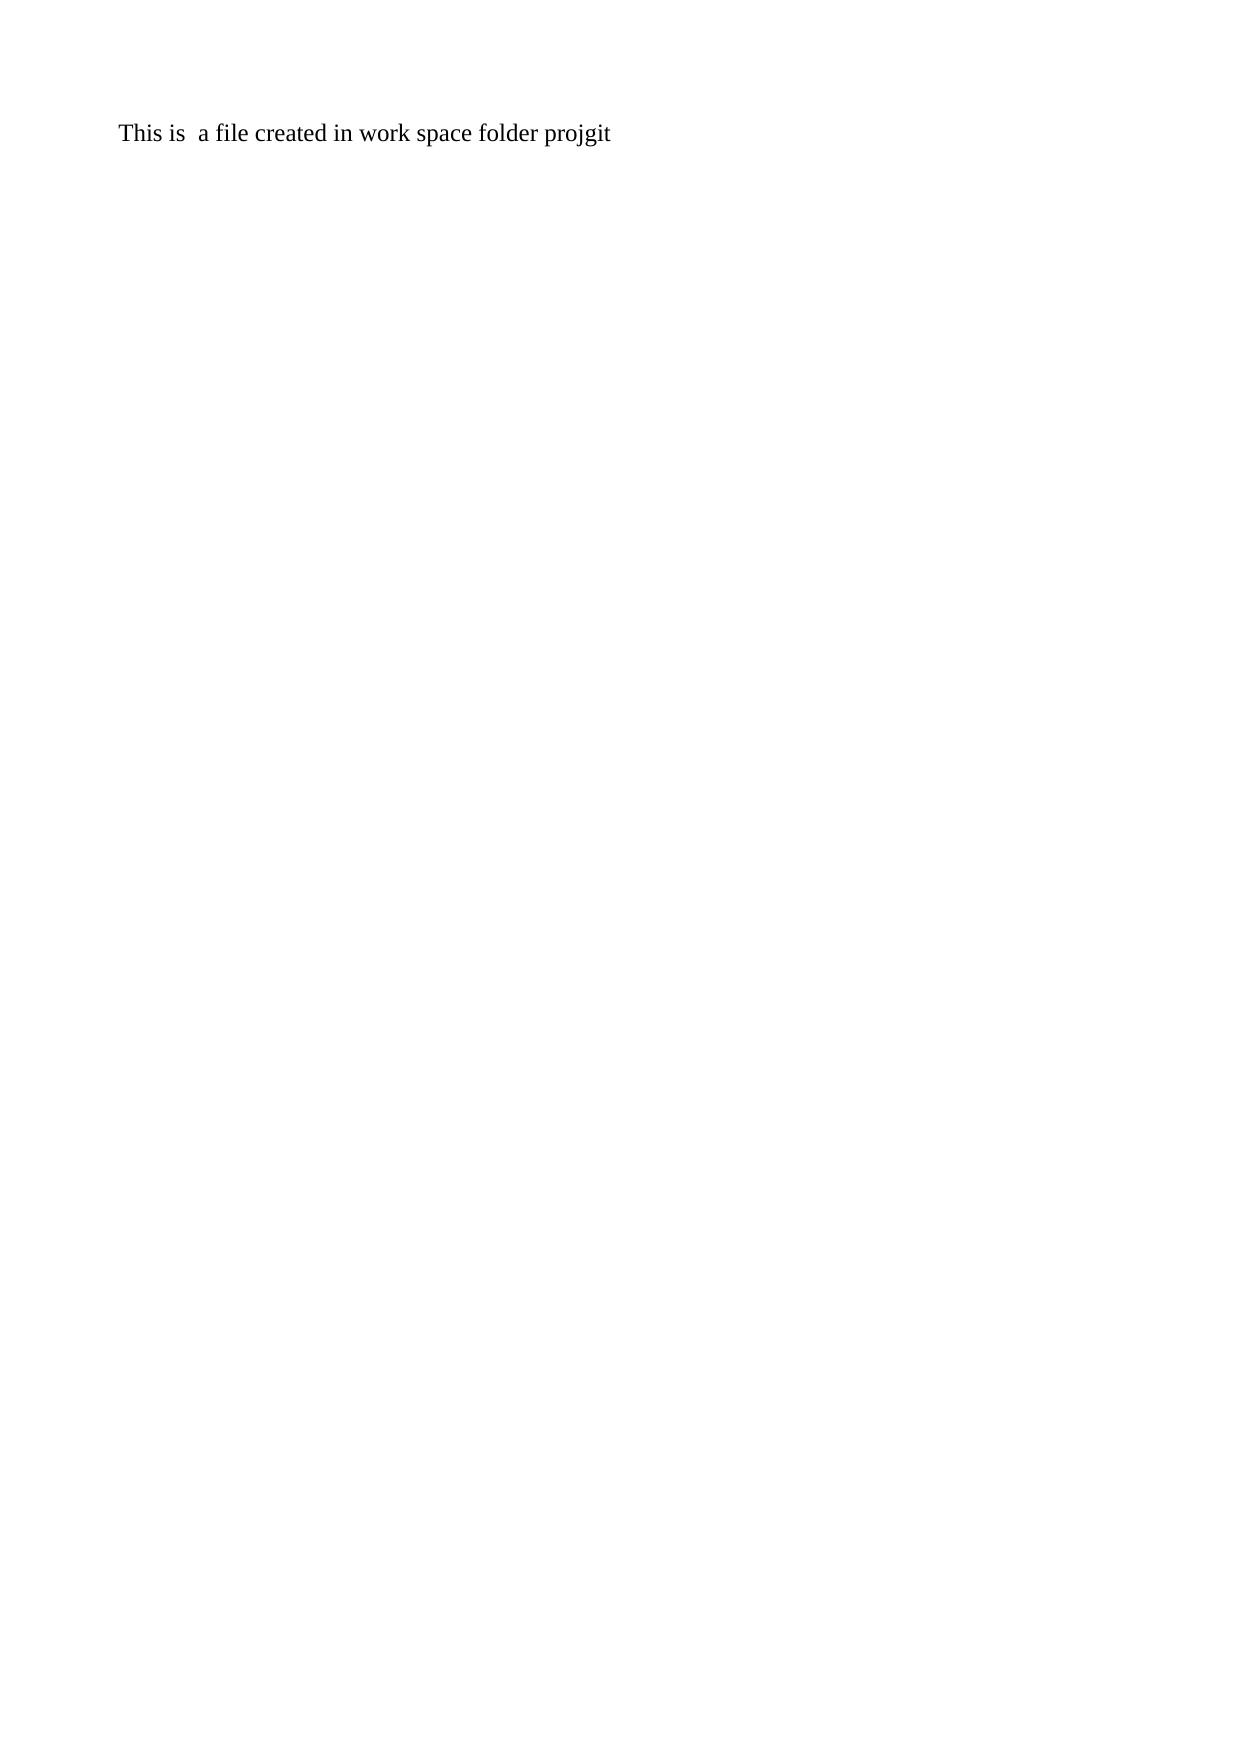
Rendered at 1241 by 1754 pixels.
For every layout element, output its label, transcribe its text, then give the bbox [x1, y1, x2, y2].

text This is a file created in work space folder projgit [118, 118, 1122, 147]
